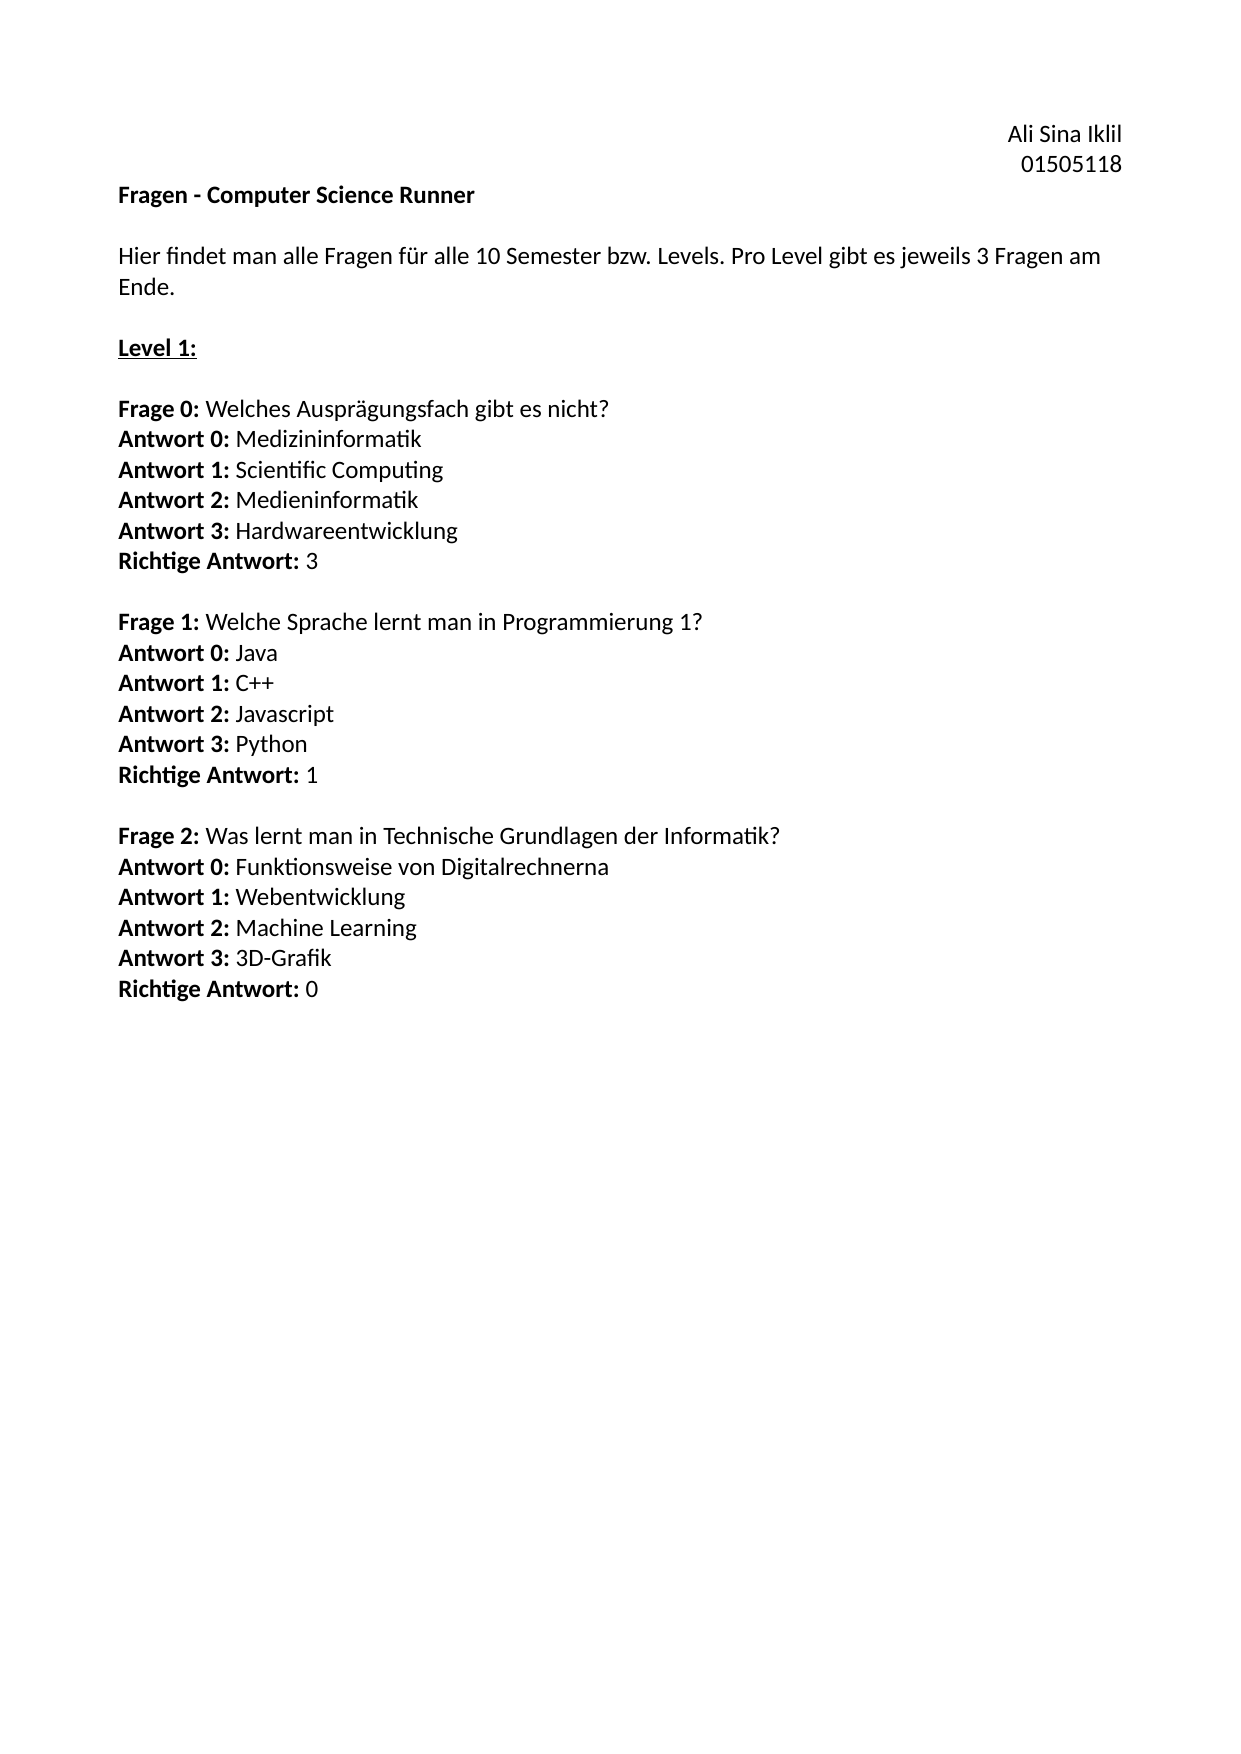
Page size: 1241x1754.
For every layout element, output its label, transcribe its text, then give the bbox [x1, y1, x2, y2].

text Ali Sina Iklil [118, 118, 1122, 149]
text Antwort 0: Java [118, 637, 1122, 667]
text Antwort 1: C++ [118, 667, 1122, 698]
text Antwort 2: Javascript [118, 698, 1122, 728]
text Antwort 2: Machine Learning [118, 912, 1122, 942]
text Antwort 1: Scientific Computing [118, 454, 1122, 484]
text Antwort 3: Python [118, 728, 1122, 759]
text Level 1: [118, 332, 1122, 362]
text Hier findet man alle Fragen für alle 10 Semester bzw. Levels. Pro Level gibt es jeweils 3 Fragen am Ende. [118, 240, 1122, 301]
text Frage 2: Was lernt man in Technische Grundlagen der Informatik? [118, 820, 1122, 851]
text Richtige Antwort: 1 [118, 759, 1122, 789]
text Frage 0: Welches Ausprägungsfach gibt es nicht? [118, 393, 1122, 423]
text Antwort 3: 3D-Grafik [118, 942, 1122, 973]
text Antwort 1: Webentwicklung [118, 881, 1122, 912]
text 01505118 [118, 149, 1122, 179]
text Antwort 2: Medieninformatik [118, 484, 1122, 515]
text Fragen - Computer Science Runner [118, 179, 1122, 210]
text Antwort 0: Funktionsweise von Digitalrechnerna [118, 851, 1122, 881]
text Frage 1: Welche Sprache lernt man in Programmierung 1? [118, 606, 1122, 637]
text Antwort 0: Medizininformatik [118, 423, 1122, 454]
text Antwort 3: Hardwareentwicklung [118, 515, 1122, 545]
text Richtige Antwort: 0 [118, 973, 1122, 1003]
text Richtige Antwort: 3 [118, 545, 1122, 576]
